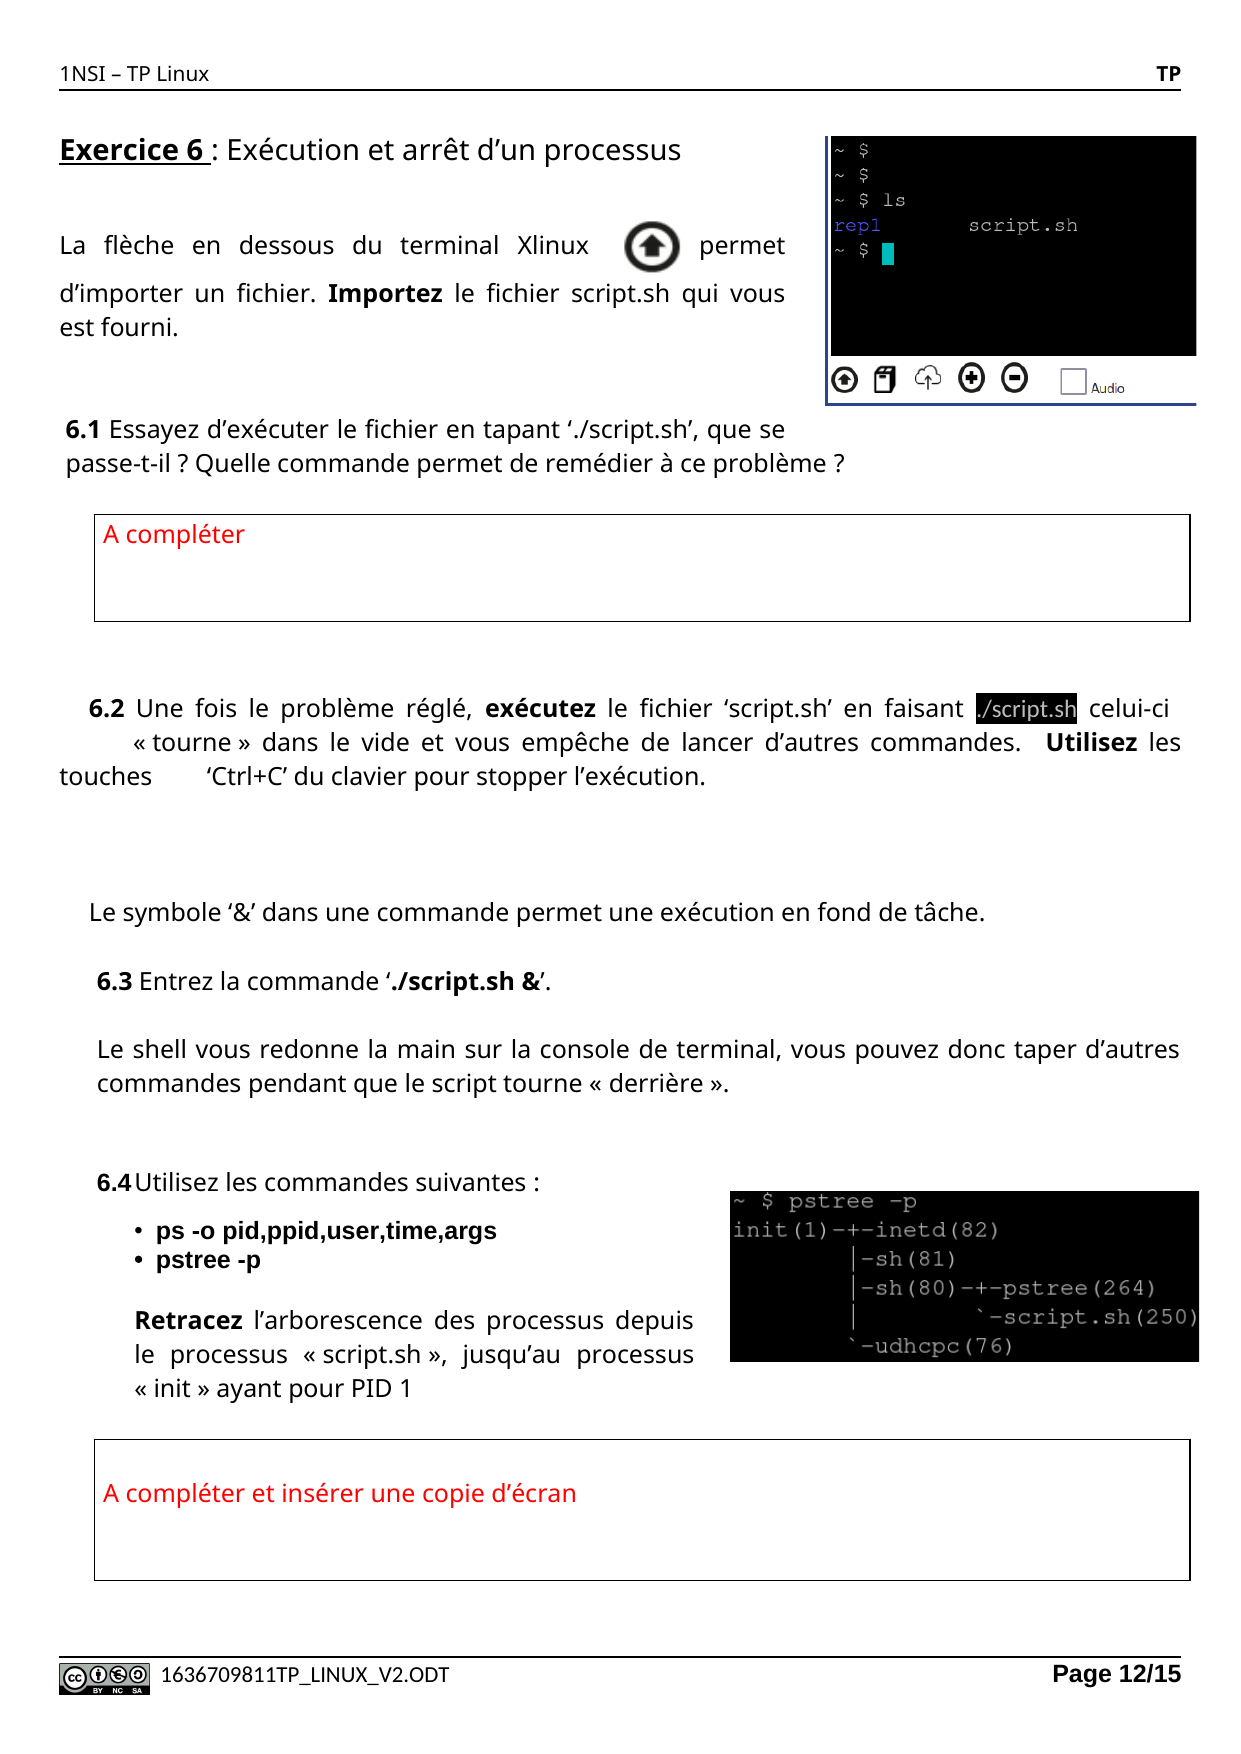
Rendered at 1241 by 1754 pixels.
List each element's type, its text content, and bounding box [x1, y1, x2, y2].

list ps -o pid,ppid,user,time,args [134, 1216, 730, 1245]
list Retracez l’arborescence des processus depuis le processus « script.sh », jusqu’au processus « init » ayant pour PID 1 [97, 1302, 1181, 1404]
text 6.1 Essayez d’exécuter le fichier en tapant ‘./script.sh’, que se passe-t-il ? Quelle commande permet de remédier à ce problème ? [65, 412, 1181, 480]
text La flèche en dessous du terminal Xlinux permet d’importer un fichier. Importez le fichier script.sh qui vous est fourni. [59, 220, 821, 344]
text Le symbole ‘&’ dans une commande permet une exécution en fond de tâche. [59, 895, 1181, 929]
list 6.3 Entrez la commande ‘./script.sh &’. [97, 963, 1181, 997]
picture [623, 220, 682, 276]
picture [59, 1663, 150, 1695]
picture [821, 136, 1197, 424]
text Exercice 6 : Exécution et arrêt d’un processus [59, 129, 1181, 169]
list A compléter [95, 515, 1189, 551]
list Utilisez les commandes suivantes : [97, 1165, 1181, 1199]
list Le shell vous redonne la main sur la console de terminal, vous pouvez donc taper d’autres commandes pendant que le script tourne « derrière ». [97, 1031, 1181, 1099]
list pstree -p [134, 1245, 730, 1273]
text A compléter et insérer une copie d’écran [95, 1473, 1189, 1510]
picture [730, 1191, 1200, 1362]
text 6.2 Une fois le problème réglé, exécutez le fichier ‘script.sh’ en faisant ./script.sh celui-ci « tourne » dans le vide et vous empêche de lancer d’autres commandes. Utilisez les touches ‘Ctrl+C’ du clavier pour stopper l’exécution. [59, 691, 1181, 793]
